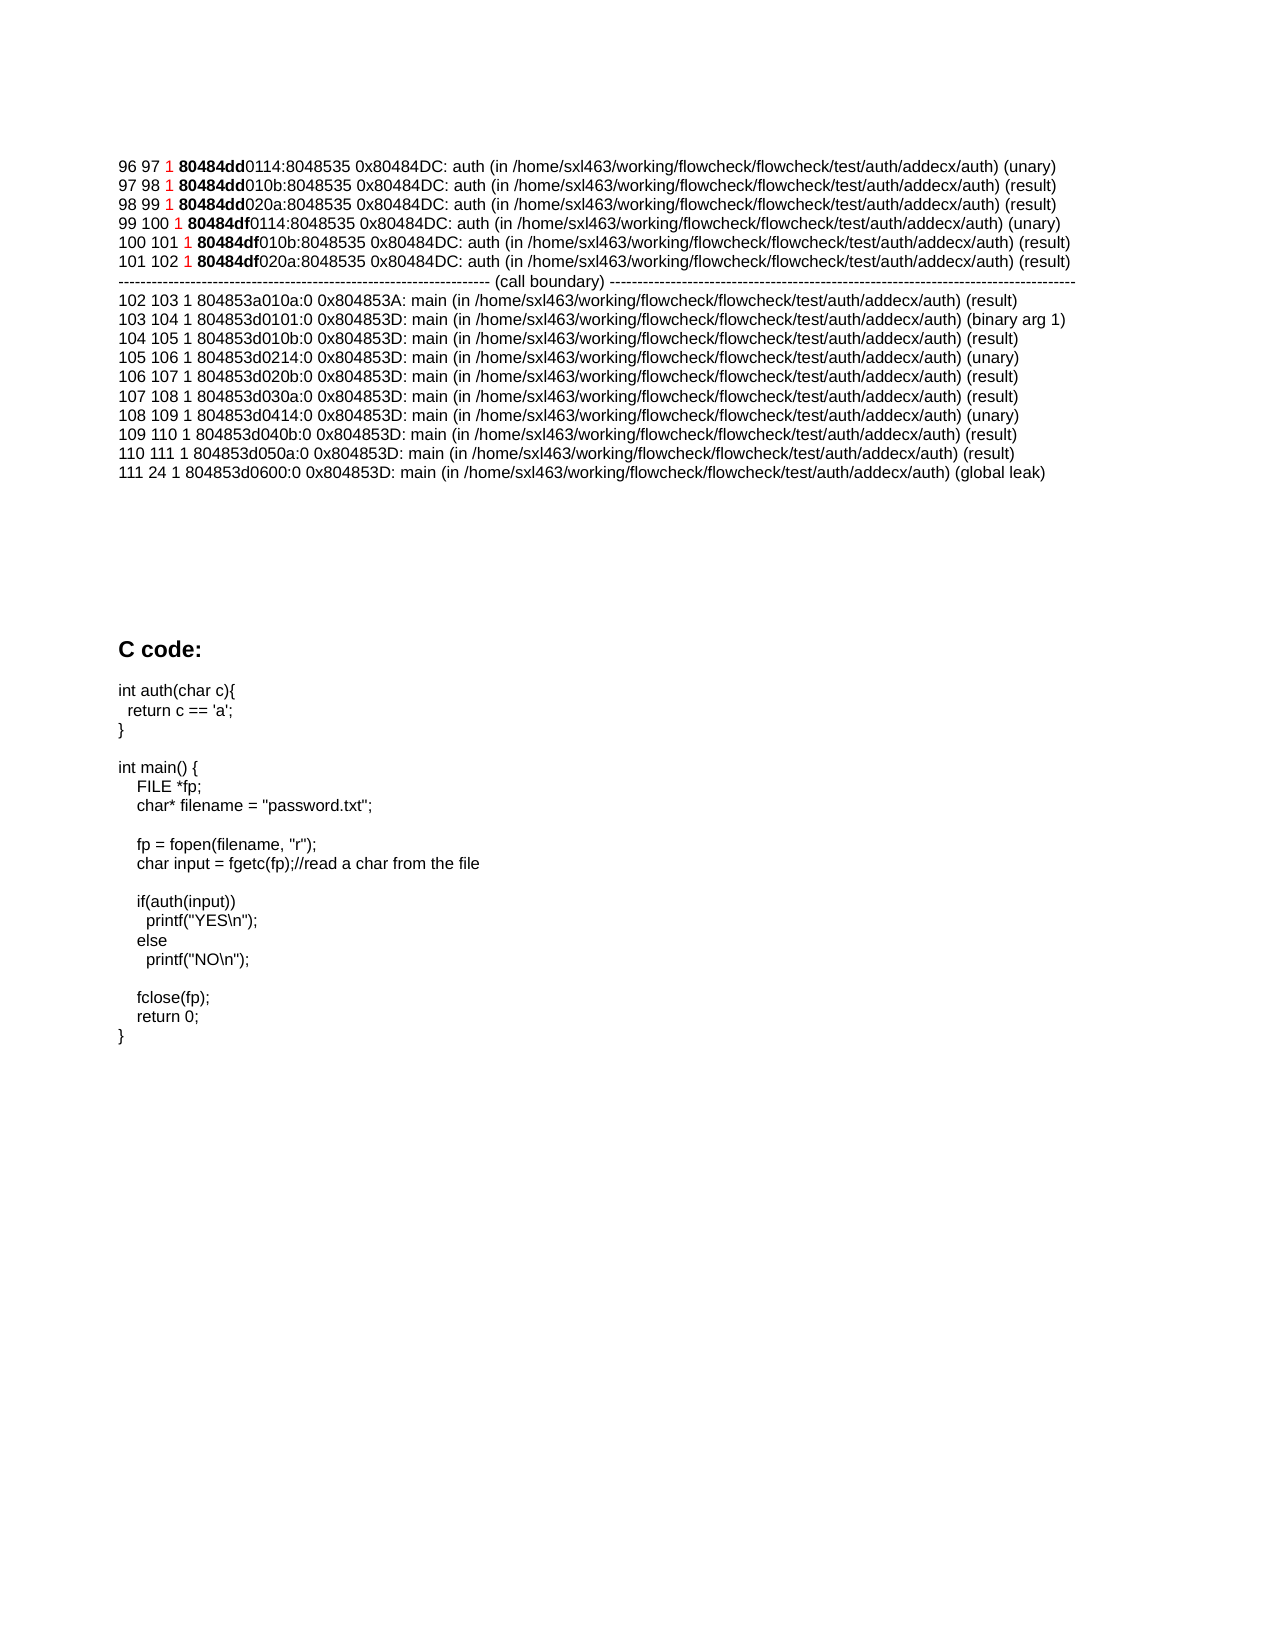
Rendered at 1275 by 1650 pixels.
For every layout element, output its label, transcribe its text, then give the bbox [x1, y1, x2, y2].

text 101 102 1 80484df020a:8048535 0x80484DC: auth (in /home/sxl463/working/flowcheck/flowcheck/test/auth/addecx/auth) (result) [118, 252, 1157, 271]
text 106 107 1 804853d020b:0 0x804853D: main (in /home/sxl463/working/flowcheck/flowcheck/test/auth/addecx/auth) (result) [118, 367, 1157, 386]
text 98 99 1 80484dd020a:8048535 0x80484DC: auth (in /home/sxl463/working/flowcheck/flowcheck/test/auth/addecx/auth) (result) [118, 195, 1157, 214]
text return 0; [118, 1007, 1157, 1026]
text 96 97 1 80484dd0114:8048535 0x80484DC: auth (in /home/sxl463/working/flowcheck/flowcheck/test/auth/addecx/auth) (unary) [118, 156, 1157, 176]
text } [118, 1026, 1157, 1045]
text 104 105 1 804853d010b:0 0x804853D: main (in /home/sxl463/working/flowcheck/flowcheck/test/auth/addecx/auth) (result) [118, 329, 1157, 348]
text 108 109 1 804853d0414:0 0x804853D: main (in /home/sxl463/working/flowcheck/flowcheck/test/auth/addecx/auth) (unary) [118, 406, 1157, 425]
text 97 98 1 80484dd010b:8048535 0x80484DC: auth (in /home/sxl463/working/flowcheck/flowcheck/test/auth/addecx/auth) (result) [118, 176, 1157, 195]
text 111 24 1 804853d0600:0 0x804853D: main (in /home/sxl463/working/flowcheck/flowcheck/test/auth/addecx/auth) (global leak) [118, 463, 1157, 482]
text 107 108 1 804853d030a:0 0x804853D: main (in /home/sxl463/working/flowcheck/flowcheck/test/auth/addecx/auth) (result) [118, 386, 1157, 406]
text fclose(fp); [118, 988, 1157, 1007]
text 103 104 1 804853d0101:0 0x804853D: main (in /home/sxl463/working/flowcheck/flowcheck/test/auth/addecx/auth) (binary arg 1) [118, 310, 1157, 329]
text 109 110 1 804853d040b:0 0x804853D: main (in /home/sxl463/working/flowcheck/flowcheck/test/auth/addecx/auth) (result) [118, 425, 1157, 444]
text 102 103 1 804853a010a:0 0x804853A: main (in /home/sxl463/working/flowcheck/flowcheck/test/auth/addecx/auth) (result) [118, 291, 1157, 310]
text fp = fopen(filename, "r"); [118, 834, 1157, 854]
text int main() { [118, 758, 1157, 777]
text return c == 'a'; [118, 700, 1157, 719]
text printf("NO\n"); [118, 949, 1157, 969]
text 99 100 1 80484df0114:8048535 0x80484DC: auth (in /home/sxl463/working/flowcheck/flowcheck/test/auth/addecx/auth) (unary) [118, 214, 1157, 233]
text if(auth(input)) [118, 892, 1157, 911]
text } [118, 719, 1157, 739]
text char input = fgetc(fp);//read a char from the file [118, 854, 1157, 873]
text 110 111 1 804853d050a:0 0x804853D: main (in /home/sxl463/working/flowcheck/flowcheck/test/auth/addecx/auth) (result) [118, 444, 1157, 463]
text int auth(char c){ [118, 681, 1157, 700]
text ------------------------------------------------------------------- (call boundary) ------------------------------------------------------------------------------------ [118, 271, 1157, 291]
text 105 106 1 804853d0214:0 0x804853D: main (in /home/sxl463/working/flowcheck/flowcheck/test/auth/addecx/auth) (unary) [118, 348, 1157, 367]
text FILE *fp; [118, 777, 1157, 796]
text else [118, 930, 1157, 949]
text 100 101 1 80484df010b:8048535 0x80484DC: auth (in /home/sxl463/working/flowcheck/flowcheck/test/auth/addecx/auth) (result) [118, 233, 1157, 252]
text char* filename = "password.txt"; [118, 796, 1157, 815]
text C code: [118, 636, 1157, 662]
text printf("YES\n"); [118, 911, 1157, 930]
